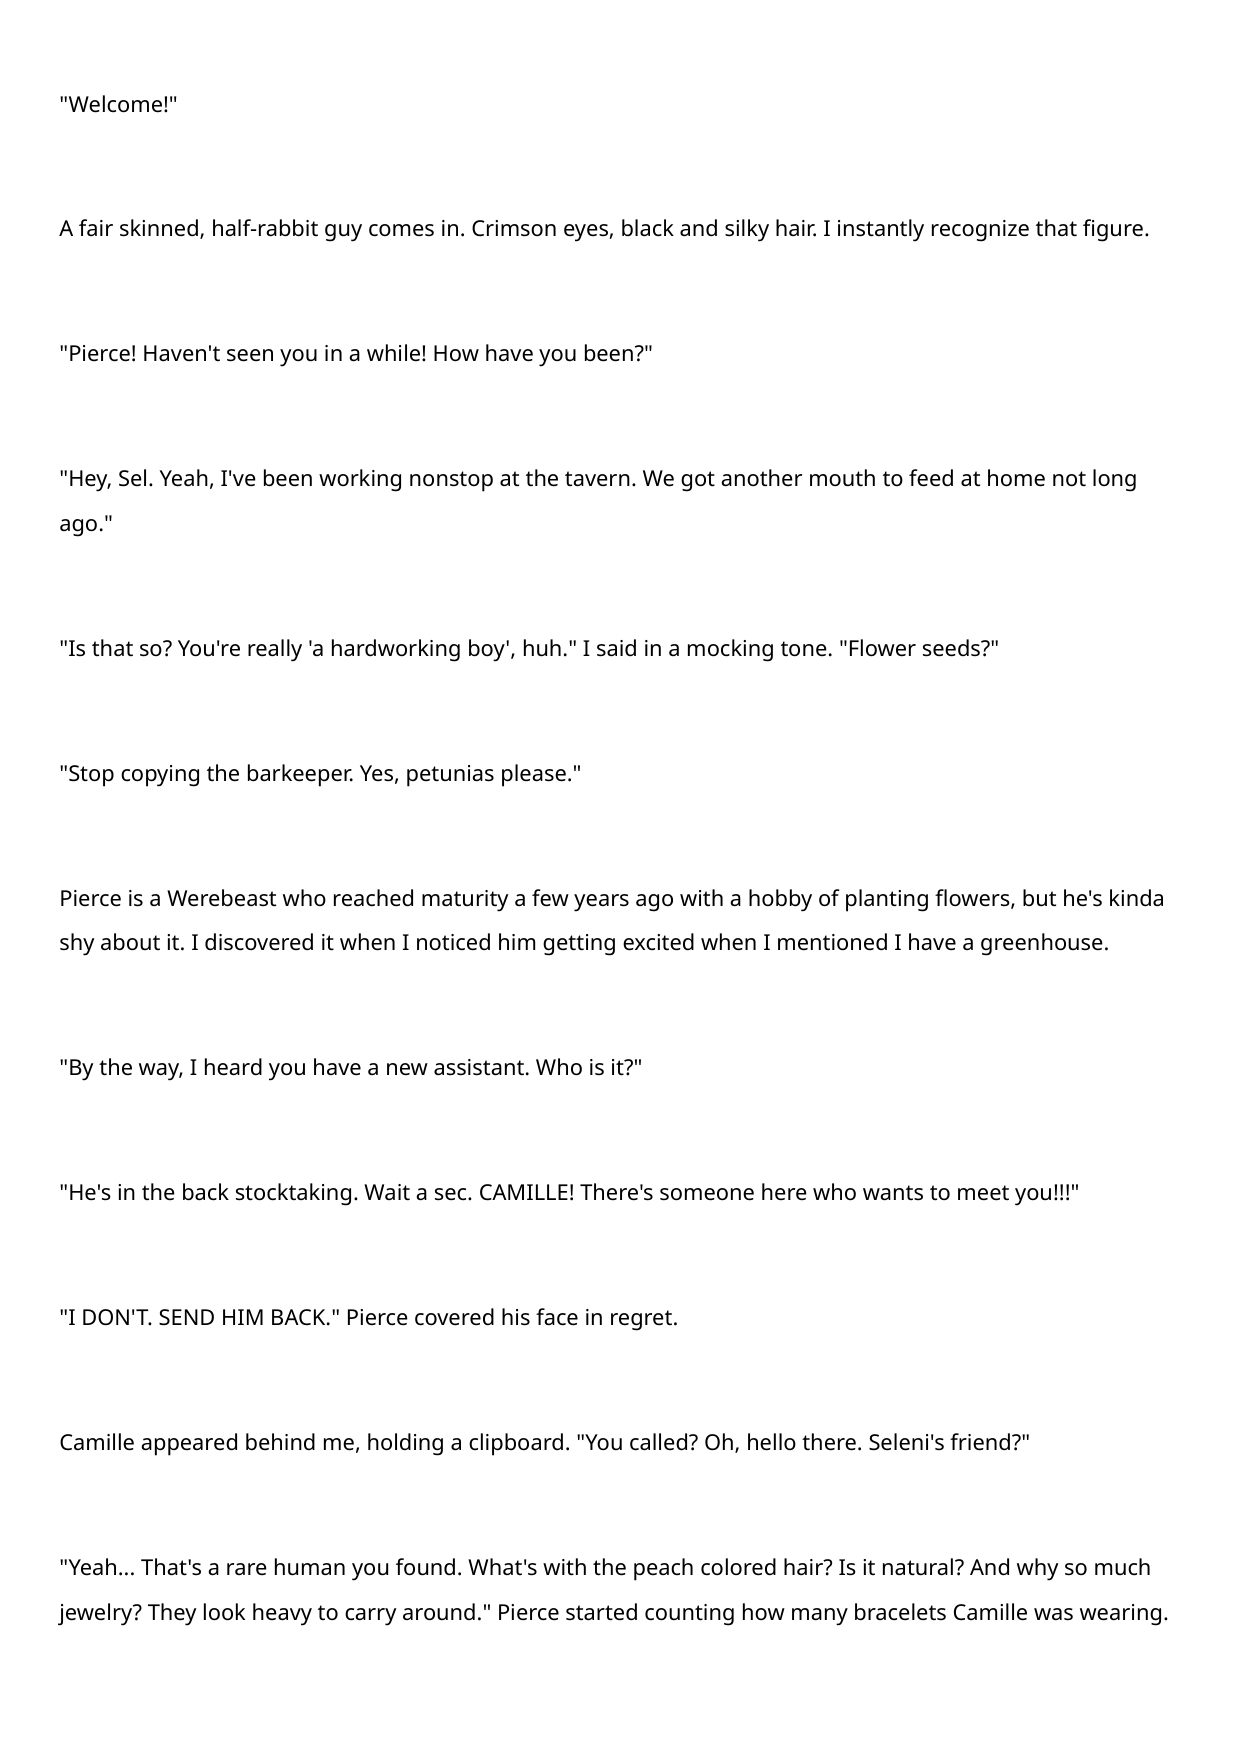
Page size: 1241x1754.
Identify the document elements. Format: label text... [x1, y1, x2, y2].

text "He's in the back stocktaking. Wait a sec. CAMILLE! There's someone here who wants to meet you!!!" [59, 1177, 1181, 1207]
text "Is that so? You're really 'a hardworking boy', huh." I said in a mocking tone. "Flower seeds?" [59, 633, 1181, 663]
text A fair skinned, half-rabbit guy comes in. Crimson eyes, black and silky hair. I instantly recognize that figure. [59, 213, 1181, 243]
text Pierce is a Werebeast who reached maturity a few years ago with a hobby of planting flowers, but he's kinda shy about it. I discovered it when I noticed him getting excited when I mentioned I have a greenhouse. [59, 883, 1181, 957]
text "Yeah... That's a rare human you found. What's with the peach colored hair? Is it natural? And why so much jewelry? They look heavy to carry around." Pierce started counting how many bracelets Camille was wearing. [59, 1552, 1181, 1626]
text "Welcome!" [59, 88, 1181, 118]
text Camille appeared behind me, holding a clipboard. "You called? Oh, hello there. Seleni's friend?" [59, 1427, 1181, 1457]
text "Pierce! Haven't seen you in a while! How have you been?" [59, 338, 1181, 368]
text "By the way, I heard you have a new assistant. Who is it?" [59, 1052, 1181, 1082]
text "I DON'T. SEND HIM BACK." Pierce covered his face in regret. [59, 1302, 1181, 1332]
text "Stop copying the barkeeper. Yes, petunias please." [59, 758, 1181, 787]
text "Hey, Sel. Yeah, I've been working nonstop at the tavern. We got another mouth to feed at home not long ago." [59, 463, 1181, 538]
